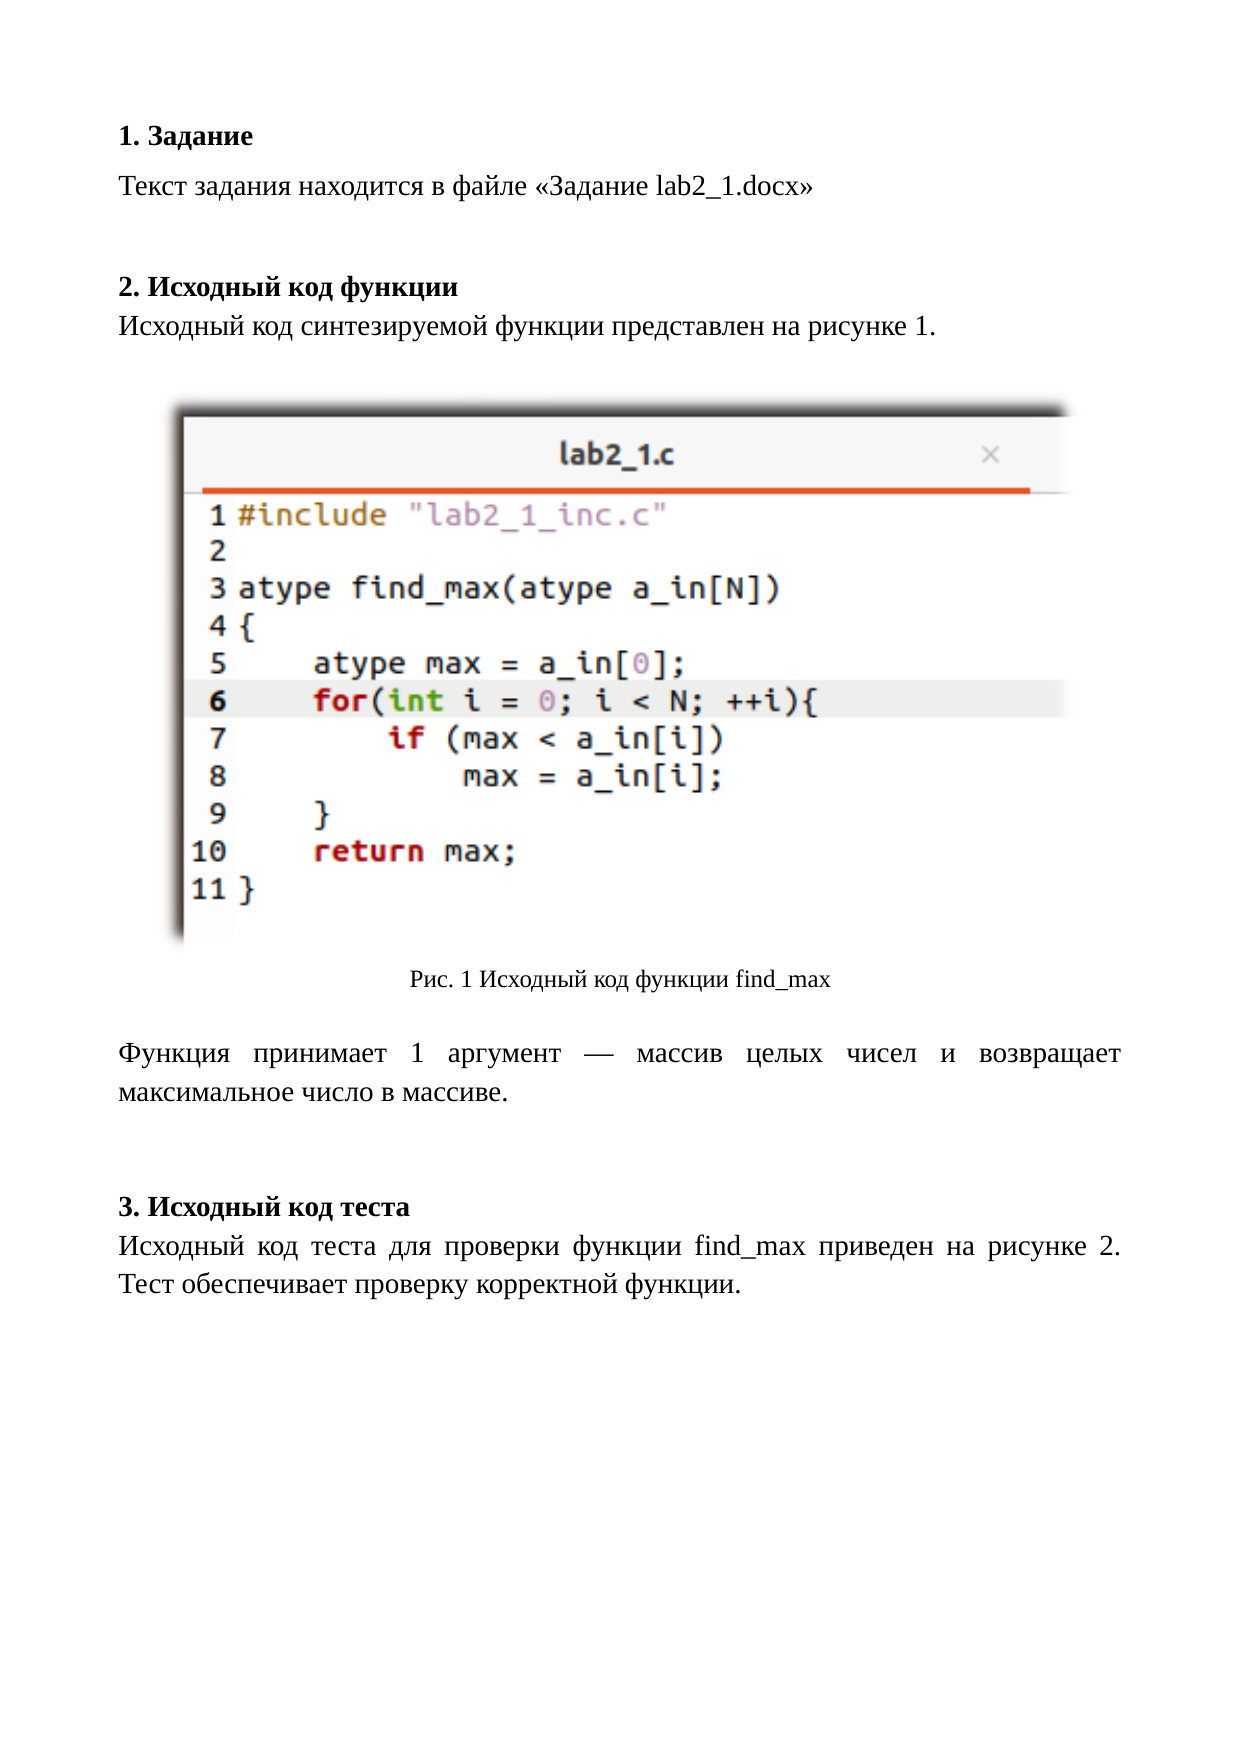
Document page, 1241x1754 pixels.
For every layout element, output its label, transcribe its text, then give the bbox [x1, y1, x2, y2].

text 1. Задание [118, 118, 1122, 152]
text Исходный код теста для проверки функции find_max приведен на рисунке 2. Тест обеспечивает проверку корректной функции. [118, 1228, 1122, 1300]
text Функция принимает 1 аргумент — массив целых чисел и возвращает максимальное число в массиве. [118, 1035, 1122, 1107]
text 3. Исходный код теста [118, 1189, 1122, 1223]
picture [153, 384, 1087, 960]
text 2. Исходный код функции [118, 269, 1122, 303]
text Текст задания находится в файле «Задание lab2_1.docx» [118, 168, 1122, 202]
text Рис. 1 Исходный код функции find_max [118, 385, 1122, 993]
text Исходный код синтезируемой функции представлен на рисунке 1. [118, 308, 1122, 341]
